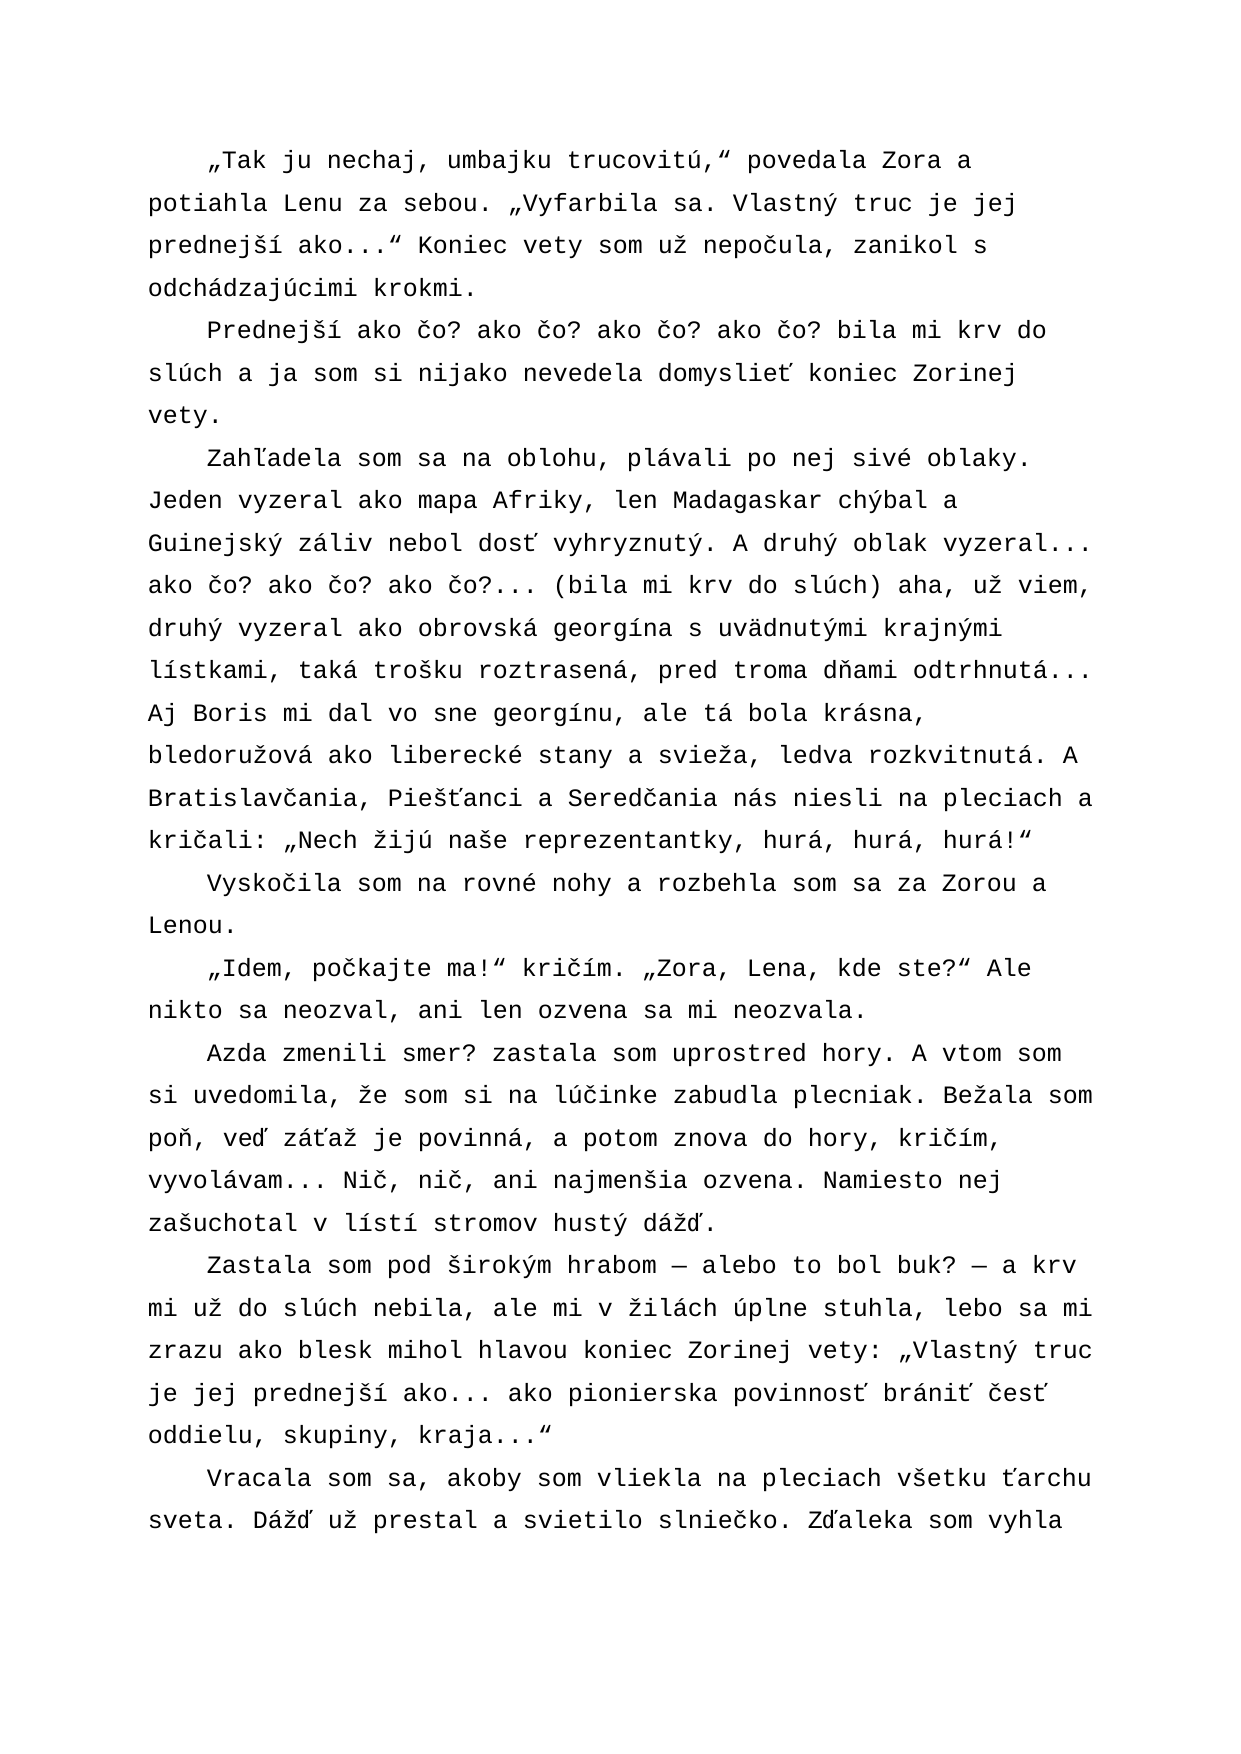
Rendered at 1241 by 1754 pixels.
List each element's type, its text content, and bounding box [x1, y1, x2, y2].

text Zahľadela som sa na oblohu, plávali po nej sivé oblaky. Jeden vyzeral ako mapa Afriky, len Madagaskar chýbal a Guinejský záliv nebol dosť vyhryznutý. A druhý oblak vyzeral... ako čo? ako čo? ako čo?... (bila mi krv do slúch) aha, už viem, druhý vyzeral ako obrovská georgína s uvädnutými krajnými lístkami, taká trošku roztrasená, pred troma dňami odtrhnutá... Aj Boris mi dal vo sne georgínu, ale tá bola krásna, bledoružová ako liberecké stany a svieža, ledva rozkvitnutá. A Bratislavčania, Piešťanci a Seredčania nás niesli na pleciach a kričali: „Nech žijú naše reprezentantky, hurá, hurá, hurá!“ [148, 445, 1093, 856]
text Zastala som pod širokým hrabom — alebo to bol buk? — a krv mi už do slúch nebila, ale mi v žilách úplne stuhla, lebo sa mi zrazu ako blesk mihol hlavou koniec Zorinej vety: „Vlastný truc je jej prednejší ako... ako pionierska povinnosť brániť česť oddielu, skupiny, kraja...“ [148, 1253, 1093, 1451]
text Prednejší ako čo? ako čo? ako čo? ako čo? bila mi krv do slúch a ja som si nijako nevedela domyslieť koniec Zorinej vety. [148, 318, 1093, 431]
text Azda zmenili smer? zastala som uprostred hory. A vtom som si uvedomila, že som si na lúčinke zabudla plecniak. Bežala som poň, veď záťaž je povinná, a potom znova do hory, kričím, vyvolávam... Nič, nič, ani najmenšia ozvena. Namiesto nej zašuchotal v lístí stromov hustý dážď. [148, 1040, 1093, 1238]
text „Tak ju nechaj, umbajku trucovitú,“ povedala Zora a potiahla Lenu za sebou. „Vyfarbila sa. Vlastný truc je jej prednejší ako...“ Koniec vety som už nepočula, zanikol s odchádzajúcimi krokmi. [148, 148, 1093, 303]
text Vyskočila som na rovné nohy a rozbehla som sa za Zorou a Lenou. [148, 870, 1093, 941]
text „Idem, počkajte ma!“ kričím. „Zora, Lena, kde ste?“ Ale nikto sa neozval, ani len ozvena sa mi neozvala. [148, 955, 1093, 1026]
text Vracala som sa, akoby som vliekla na pleciach všetku ťarchu sveta. Dážď už prestal a svietilo slniečko. Zďaleka som vyhla [148, 1465, 1093, 1536]
